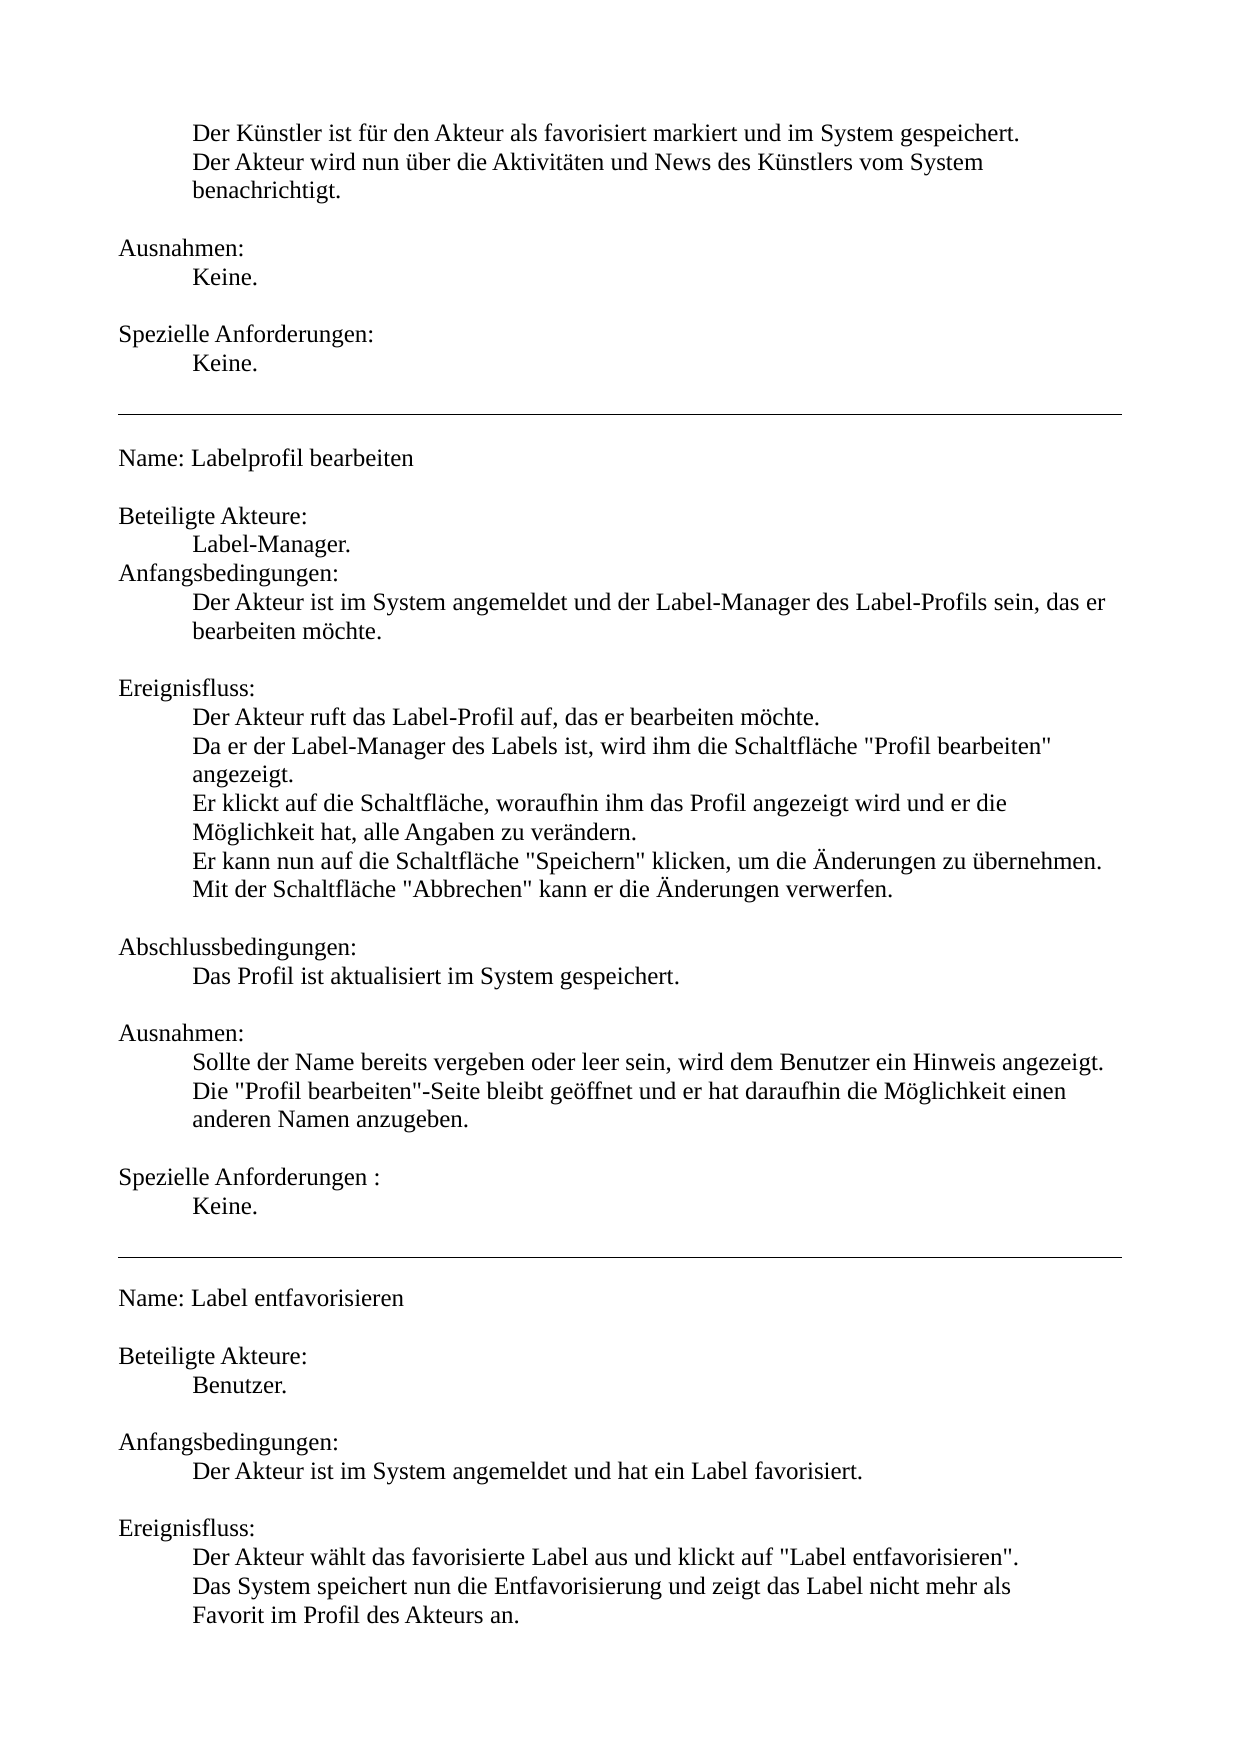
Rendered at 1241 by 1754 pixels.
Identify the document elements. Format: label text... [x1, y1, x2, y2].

text Abschlussbedingungen: [118, 932, 1122, 961]
text Sollte der Name bereits vergeben oder leer sein, wird dem Benutzer ein Hinweis angezeigt. [118, 1047, 1122, 1076]
text Keine. [118, 262, 1122, 291]
text Das System speichert nun die Entfavorisierung und zeigt das Label nicht mehr als Favorit im Profil des Akteurs an. [118, 1571, 1122, 1628]
text Der Akteur ruft das Label-Profil auf, das er bearbeiten möchte. [118, 702, 1122, 731]
text Ereignisfluss: [118, 1513, 1122, 1542]
text Name: Label entfavorisieren [118, 1283, 1122, 1312]
text Keine. [118, 348, 1122, 377]
text Ausnahmen: [118, 1018, 1122, 1047]
text Spezielle Anforderungen: [118, 319, 1122, 348]
text Der Akteur ist im System angemeldet und der Label-Manager des Label-Profils sein, das er bearbeiten möchte. [118, 587, 1122, 644]
text Die "Profil bearbeiten"-Seite bleibt geöffnet und er hat daraufhin die Möglichkeit einen anderen Namen anzugeben. [118, 1076, 1122, 1133]
text Das Profil ist aktualisiert im System gespeichert. [118, 961, 1122, 989]
text Anfangsbedingungen: [118, 1427, 1122, 1456]
text Beteiligte Akteure: [118, 1341, 1122, 1370]
text Name: Labelprofil bearbeiten [118, 443, 1122, 472]
text Keine. [118, 1191, 1122, 1219]
text Beteiligte Akteure: [118, 501, 1122, 529]
text Label-Manager. [118, 529, 1122, 558]
text Da er der Label-Manager des Labels ist, wird ihm die Schaltfläche "Profil bearbeiten" angezeigt. [118, 731, 1122, 788]
text Der Akteur wird nun über die Aktivitäten und News des Künstlers vom System benachrichtigt. [118, 147, 1122, 204]
text Ausnahmen: [118, 233, 1122, 262]
text Ereignisfluss: [118, 673, 1122, 702]
text Benutzer. [118, 1370, 1122, 1398]
text Anfangsbedingungen: [118, 558, 1122, 587]
text Der Künstler ist für den Akteur als favorisiert markiert und im System gespeichert. [118, 118, 1122, 147]
text Der Akteur ist im System angemeldet und hat ein Label favorisiert. [118, 1456, 1122, 1485]
text Spezielle Anforderungen : [118, 1162, 1122, 1191]
text Der Akteur wählt das favorisierte Label aus und klickt auf "Label entfavorisieren". [118, 1542, 1122, 1571]
text Er klickt auf die Schaltfläche, woraufhin ihm das Profil angezeigt wird und er die Möglichkeit hat, alle Angaben zu verändern. [118, 788, 1122, 846]
text Er kann nun auf die Schaltfläche "Speichern" klicken, um die Änderungen zu übernehmen. Mit der Schaltfläche "Abbrechen" kann er die Änderungen verwerfen. [118, 846, 1122, 903]
